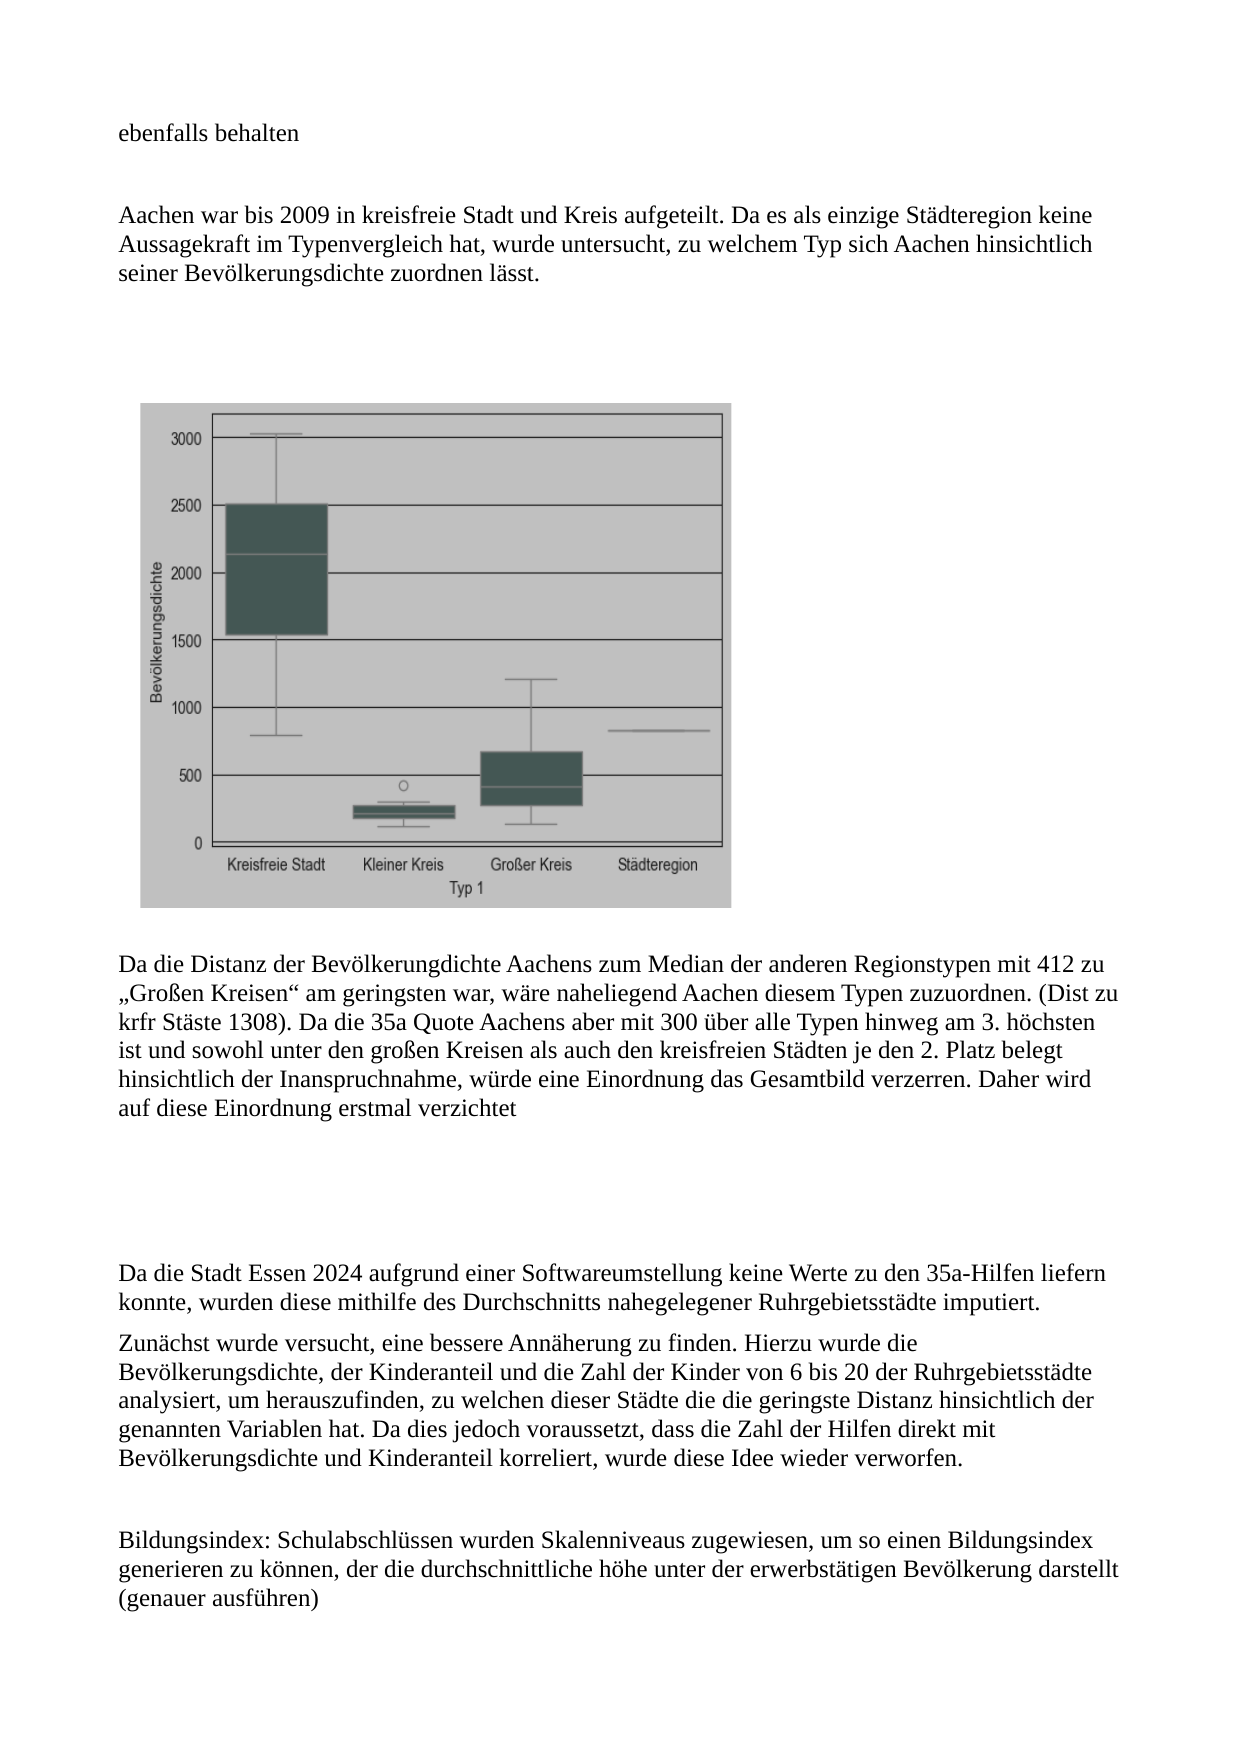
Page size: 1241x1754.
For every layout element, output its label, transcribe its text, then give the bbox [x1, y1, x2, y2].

text Aachen war bis 2009 in kreisfreie Stadt und Kreis aufgeteilt. Da es als einzige Städteregion keine Aussagekraft im Typenvergleich hat, wurde untersucht, zu welchem Typ sich Aachen hinsichtlich seiner Bevölkerungsdichte zuordnen lässt. [118, 201, 1122, 287]
text ebenfalls behalten [118, 118, 1122, 147]
text Zunächst wurde versucht, eine bessere Annäherung zu finden. Hierzu wurde die Bevölkerungsdichte, der Kinderanteil und die Zahl der Kinder von 6 bis 20 der Ruhrgebietsstädte analysiert, um herauszufinden, zu welchen dieser Städte die die geringste Distanz hinsichtlich der genannten Variablen hat. Da dies jedoch voraussetzt, dass die Zahl der Hilfen direkt mit Bevölkerungsdichte und Kinderanteil korreliert, wurde diese Idee wieder verworfen. [118, 1328, 1122, 1472]
text Bildungsindex: Schulabschlüssen wurden Skalenniveaus zugewiesen, um so einen Bildungsindex generieren zu können, der die durchschnittliche höhe unter der erwerbstätigen Bevölkerung darstellt (genauer ausführen) [118, 1526, 1122, 1612]
text Da die Distanz der Bevölkerungdichte Aachens zum Median der anderen Regionstypen mit 412 zu „Großen Kreisen“ am geringsten war, wäre naheliegend Aachen diesem Typen zuzuordnen. (Dist zu krfr Stäste 1308). Da die 35a Quote Aachens aber mit 300 über alle Typen hinweg am 3. höchsten ist und sowohl unter den großen Kreisen als auch den kreisfreien Städten je den 2. Platz belegt hinsichtlich der Inanspruchnahme, würde eine Einordnung das Gesamtbild verzerren. Daher wird auf diese Einordnung erstmal verzichtet [118, 949, 1122, 1122]
text Da die Stadt Essen 2024 aufgrund einer Softwareumstellung keine Werte zu den 35a-Hilfen liefern konnte, wurden diese mithilfe des Durchschnitts nahegelegener Ruhrgebietsstädte imputiert. [118, 1258, 1122, 1316]
